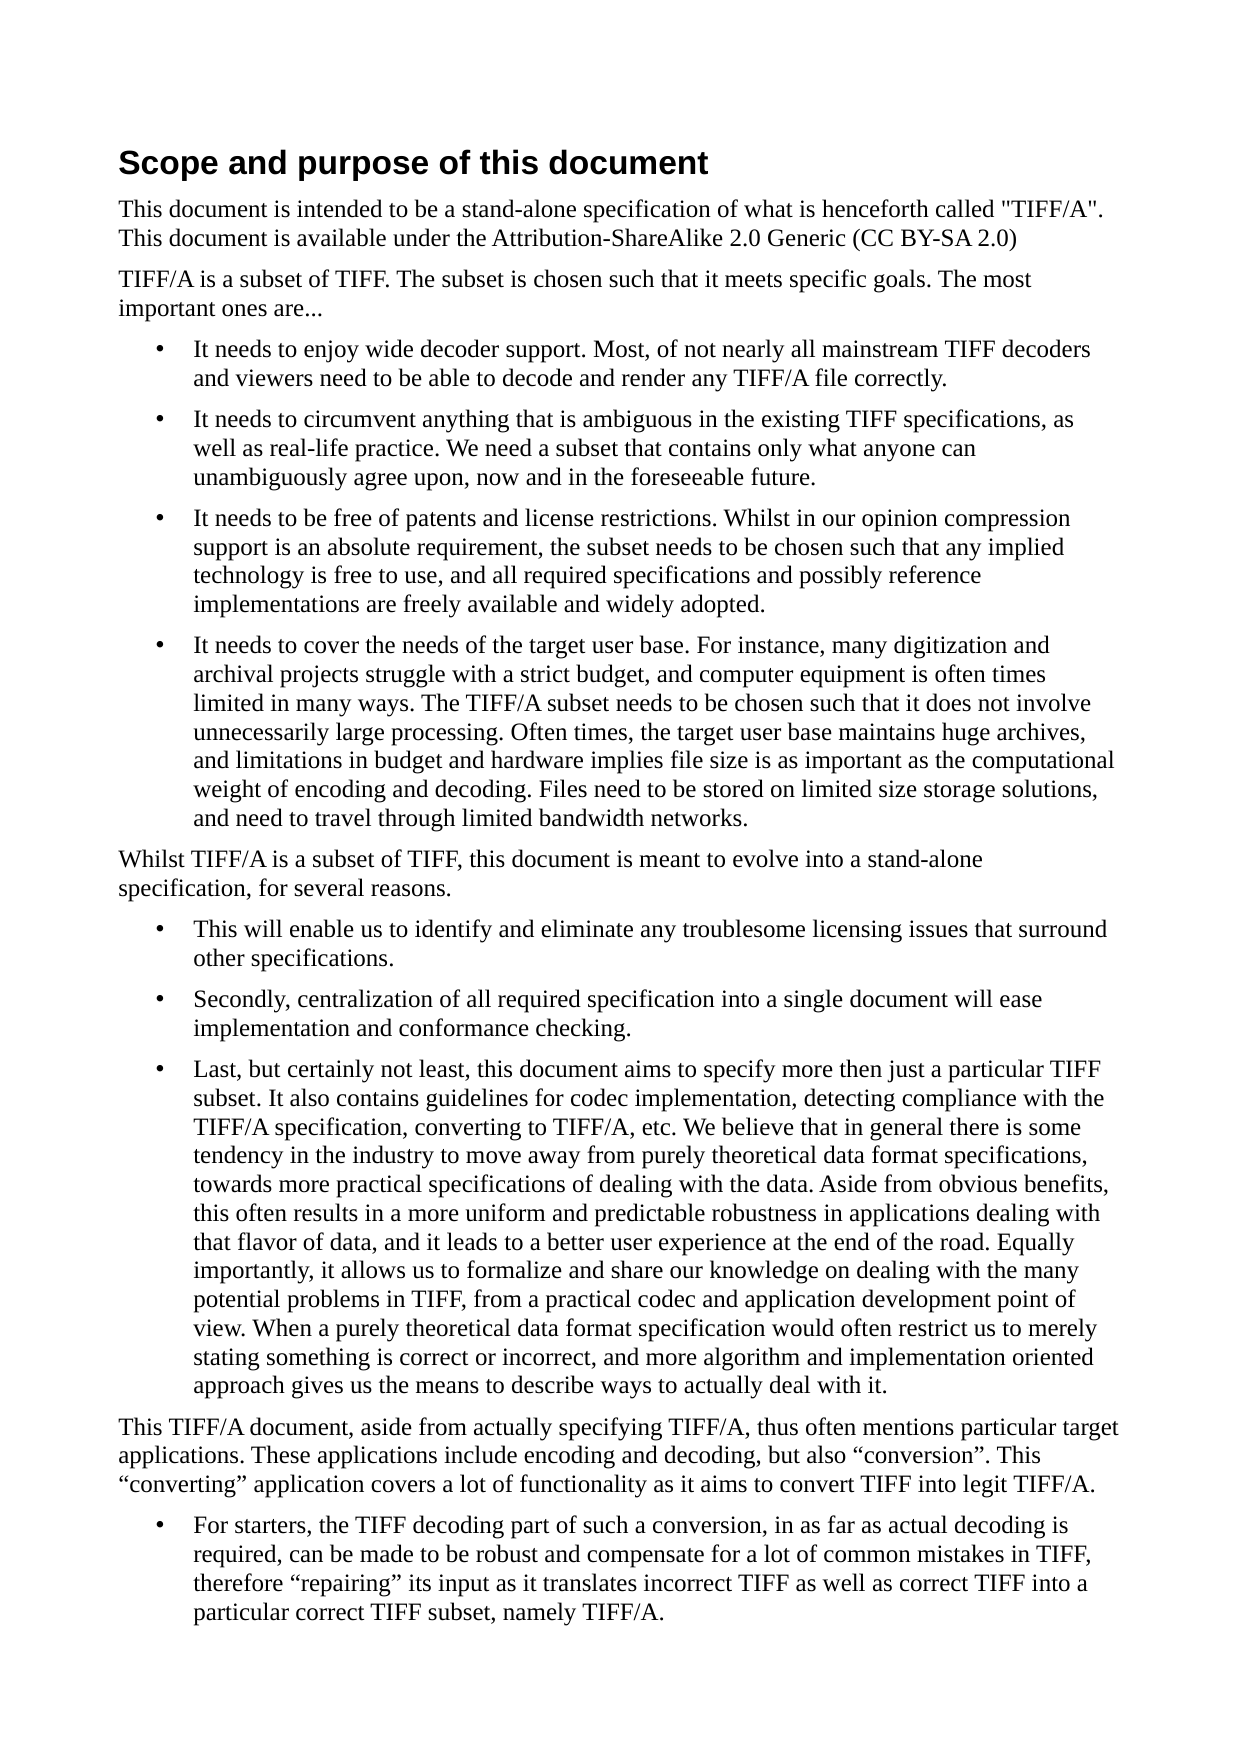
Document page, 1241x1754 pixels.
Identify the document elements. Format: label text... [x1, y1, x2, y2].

list It needs to enjoy wide decoder support. Most, of not nearly all mainstream TIFF decoders and viewers need to be able to decode and render any TIFF/A file correctly. [156, 334, 1122, 392]
text This document is intended to be a stand-alone specification of what is henceforth called "TIFF/A". This document is available under the Attribution-ShareAlike 2.0 Generic (CC BY-SA 2.0) [118, 194, 1122, 252]
list Secondly, centralization of all required specification into a single document will ease implementation and conformance checking. [156, 984, 1122, 1042]
list This will enable us to identify and eliminate any troublesome licensing issues that surround other specifications. [156, 914, 1122, 972]
list It needs to cover the needs of the target user base. For instance, many digitization and archival projects struggle with a strict budget, and computer equipment is often times limited in many ways. The TIFF/A subset needs to be chosen such that it does not involve unnecessarily large processing. Often times, the target user base maintains huge archives, and limitations in budget and hardware implies file size is as important as the computational weight of encoding and decoding. Files need to be stored on limited size storage solutions, and need to travel through limited bandwidth networks. [156, 631, 1122, 832]
list It needs to be free of patents and license restrictions. Whilst in our opinion compression support is an absolute requirement, the subset needs to be chosen such that any implied technology is free to use, and all required specifications and possibly reference implementations are freely available and widely adopted. [156, 503, 1122, 618]
list It needs to circumvent anything that is ambiguous in the existing TIFF specifications, as well as real-life practice. We need a subset that contains only what anyone can unambiguously agree upon, now and in the foreseeable future. [156, 404, 1122, 491]
text TIFF/A is a subset of TIFF. The subset is chosen such that it meets specific goals. The most important ones are... [118, 264, 1122, 322]
subtitle Scope and purpose of this document [118, 143, 1122, 182]
list For starters, the TIFF decoding part of such a conversion, in as far as actual decoding is required, can be made to be robust and compensate for a lot of common mistakes in TIFF, therefore “repairing” its input as it translates incorrect TIFF as well as correct TIFF into a particular correct TIFF subset, namely TIFF/A. [156, 1511, 1122, 1626]
text Whilst TIFF/A is a subset of TIFF, this document is meant to evolve into a stand-alone specification, for several reasons. [118, 844, 1122, 902]
list Last, but certainly not least, this document aims to specify more then just a particular TIFF subset. It also contains guidelines for codec implementation, detecting compliance with the TIFF/A specification, converting to TIFF/A, etc. We believe that in general there is some tendency in the industry to move away from purely theoretical data format specifications, towards more practical specifications of dealing with the data. Aside from obvious benefits, this often results in a more uniform and predictable robustness in applications dealing with that flavor of data, and it leads to a better user experience at the end of the road. Equally importantly, it allows us to formalize and share our knowledge on dealing with the many potential problems in TIFF, from a practical codec and application development point of view. When a purely theoretical data format specification would often restrict us to merely stating something is correct or incorrect, and more algorithm and implementation oriented approach gives us the means to describe ways to actually deal with it. [156, 1054, 1122, 1399]
text This TIFF/A document, aside from actually specifying TIFF/A, thus often mentions particular target applications. These applications include encoding and decoding, but also “conversion”. This “converting” application covers a lot of functionality as it aims to convert TIFF into legit TIFF/A. [118, 1412, 1122, 1498]
